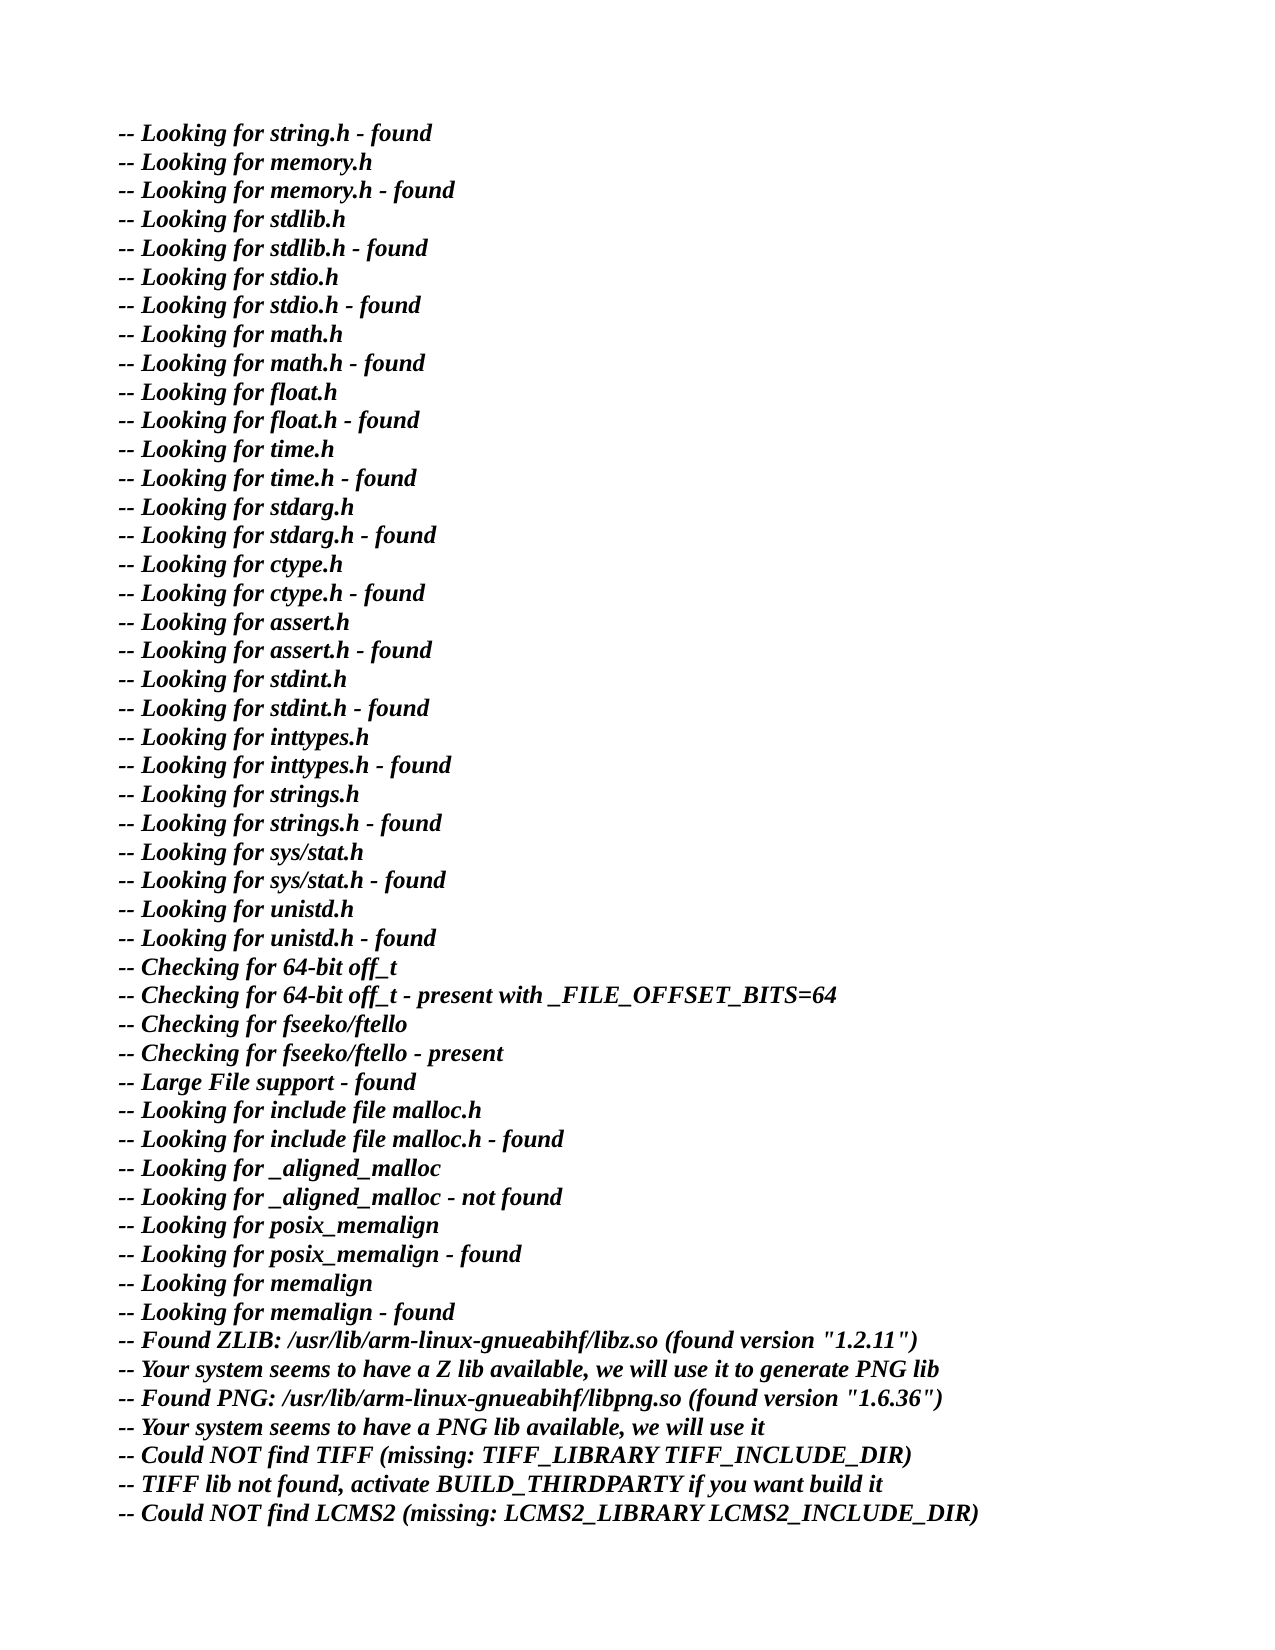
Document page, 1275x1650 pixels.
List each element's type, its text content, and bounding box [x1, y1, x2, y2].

text -- Looking for stdlib.h [118, 204, 1157, 233]
text -- Looking for inttypes.h - found [118, 751, 1157, 779]
text -- Checking for fseeko/ftello [118, 1009, 1157, 1038]
text -- Looking for inttypes.h [118, 722, 1157, 751]
text -- Looking for stdarg.h [118, 492, 1157, 521]
text -- Looking for sys/stat.h [118, 837, 1157, 866]
text -- Looking for memalign - found [118, 1297, 1157, 1326]
text -- Your system seems to have a PNG lib available, we will use it [118, 1412, 1157, 1441]
text -- Large File support - found [118, 1067, 1157, 1096]
text -- Looking for ctype.h - found [118, 578, 1157, 607]
text -- Checking for fseeko/ftello - present [118, 1038, 1157, 1067]
text -- Could NOT find LCMS2 (missing: LCMS2_LIBRARY LCMS2_INCLUDE_DIR) [118, 1498, 1157, 1527]
text -- Looking for stdarg.h - found [118, 521, 1157, 549]
text -- Looking for math.h [118, 319, 1157, 348]
text -- Looking for stdint.h [118, 664, 1157, 693]
text -- Found PNG: /usr/lib/arm-linux-gnueabihf/libpng.so (found version "1.6.36") [118, 1383, 1157, 1412]
text -- Looking for posix_memalign - found [118, 1239, 1157, 1268]
text -- Looking for time.h [118, 434, 1157, 463]
text -- Looking for memory.h - found [118, 176, 1157, 204]
text -- Looking for memory.h [118, 147, 1157, 176]
text -- Looking for stdio.h [118, 262, 1157, 291]
text -- Looking for strings.h - found [118, 808, 1157, 837]
text -- Your system seems to have a Z lib available, we will use it to generate PNG lib [118, 1354, 1157, 1383]
text -- Checking for 64-bit off_t [118, 952, 1157, 981]
text -- Looking for stdio.h - found [118, 291, 1157, 319]
text -- Looking for memalign [118, 1268, 1157, 1297]
text -- Looking for ctype.h [118, 549, 1157, 578]
text -- TIFF lib not found, activate BUILD_THIRDPARTY if you want build it [118, 1469, 1157, 1498]
text -- Looking for float.h [118, 377, 1157, 406]
text -- Looking for assert.h - found [118, 636, 1157, 664]
text -- Looking for assert.h [118, 607, 1157, 636]
text -- Looking for string.h - found [118, 118, 1157, 147]
text -- Looking for _aligned_malloc - not found [118, 1182, 1157, 1211]
text -- Looking for unistd.h - found [118, 923, 1157, 952]
text -- Looking for posix_memalign [118, 1211, 1157, 1239]
text -- Looking for include file malloc.h [118, 1096, 1157, 1124]
text -- Looking for float.h - found [118, 406, 1157, 434]
text -- Found ZLIB: /usr/lib/arm-linux-gnueabihf/libz.so (found version "1.2.11") [118, 1326, 1157, 1354]
text -- Looking for time.h - found [118, 463, 1157, 492]
text -- Looking for _aligned_malloc [118, 1153, 1157, 1182]
text -- Checking for 64-bit off_t - present with _FILE_OFFSET_BITS=64 [118, 981, 1157, 1009]
text -- Looking for strings.h [118, 779, 1157, 808]
text -- Looking for math.h - found [118, 348, 1157, 377]
text -- Could NOT find TIFF (missing: TIFF_LIBRARY TIFF_INCLUDE_DIR) [118, 1441, 1157, 1469]
text -- Looking for stdint.h - found [118, 693, 1157, 722]
text -- Looking for sys/stat.h - found [118, 866, 1157, 894]
text -- Looking for stdlib.h - found [118, 233, 1157, 262]
text -- Looking for unistd.h [118, 894, 1157, 923]
text -- Looking for include file malloc.h - found [118, 1124, 1157, 1153]
